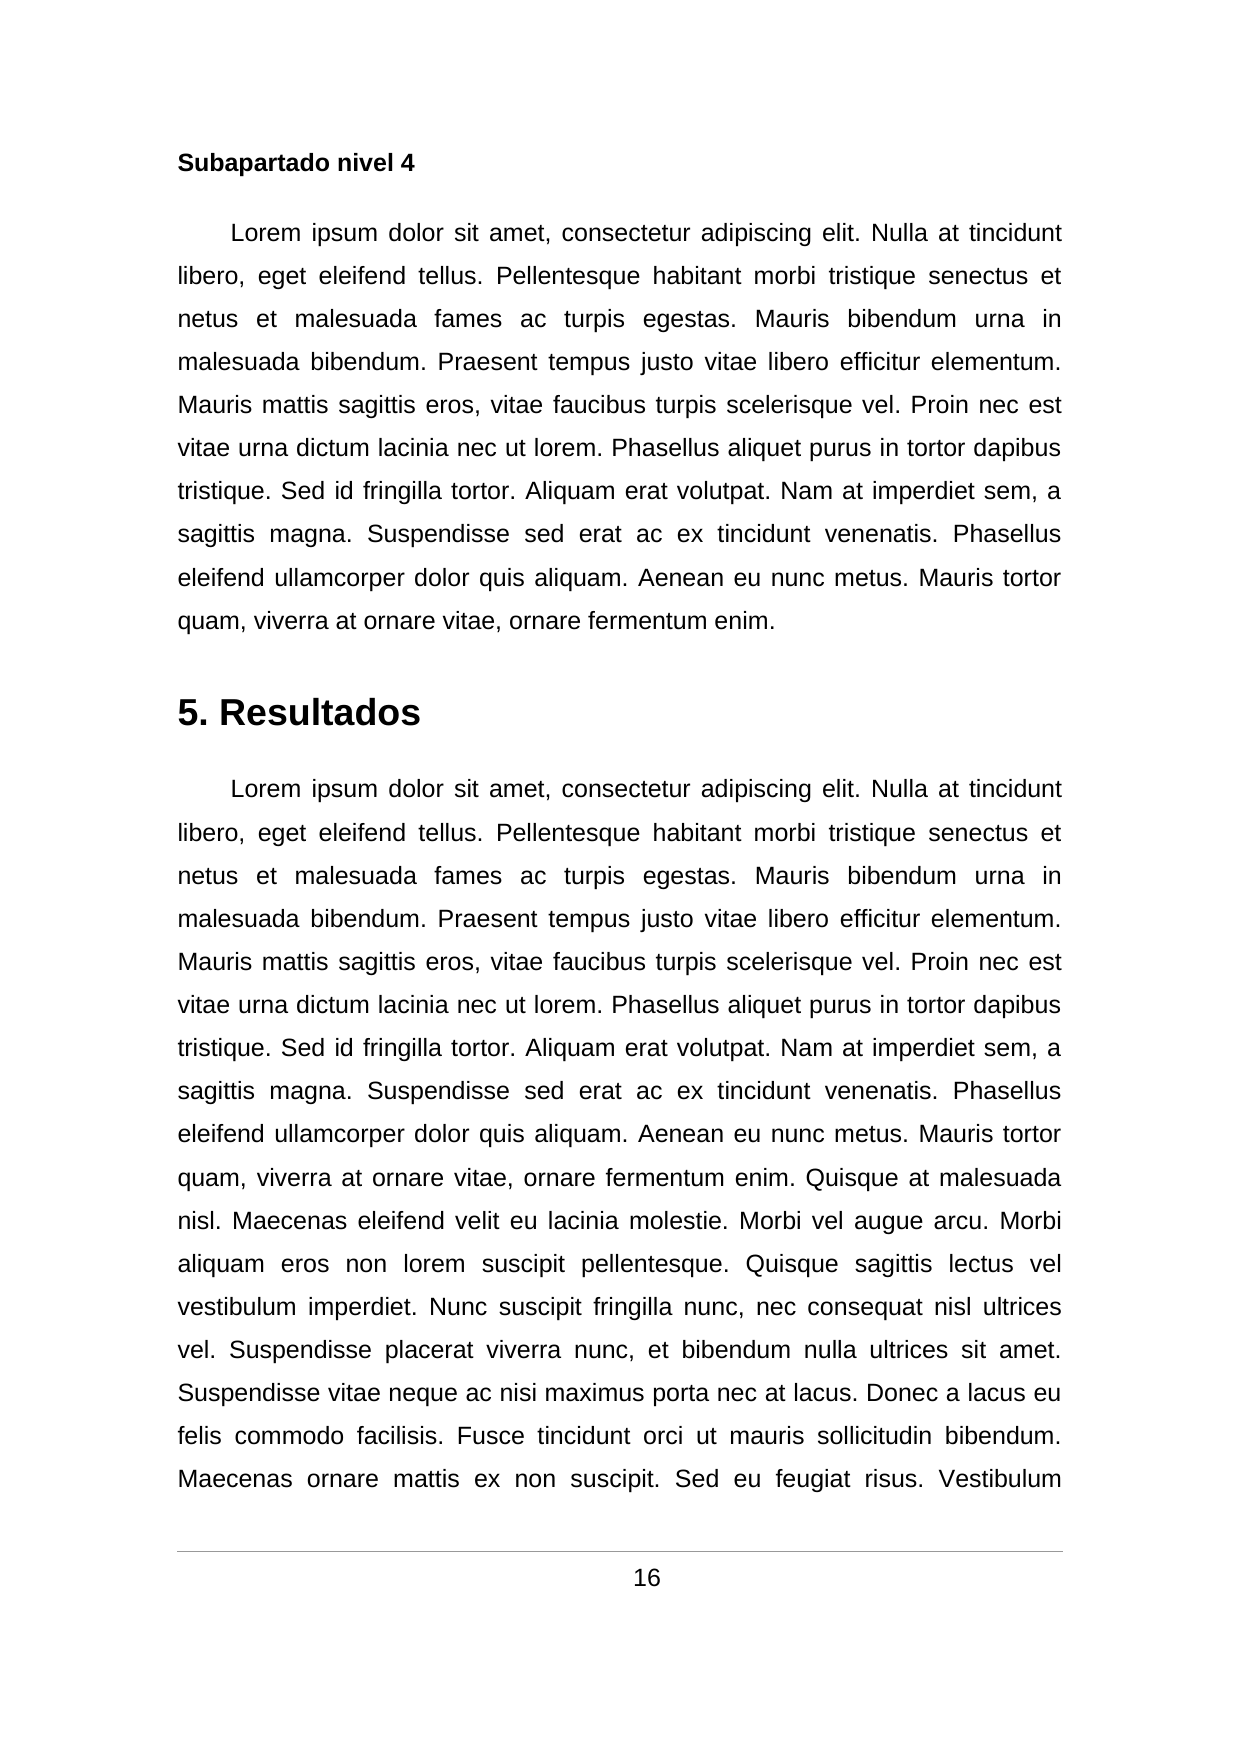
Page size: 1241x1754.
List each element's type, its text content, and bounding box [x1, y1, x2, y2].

text Lorem ipsum dolor sit amet, consectetur adipiscing elit. Nulla at tincidunt libero, eget eleifend tellus. Pellentesque habitant morbi tristique senectus et netus et malesuada fames ac turpis egestas. Mauris bibendum urna in malesuada bibendum. Praesent tempus justo vitae libero efficitur elementum. Mauris mattis sagittis eros, vitae faucibus turpis scelerisque vel. Proin nec est vitae urna dictum lacinia nec ut lorem. Phasellus aliquet purus in tortor dapibus tristique. Sed id fringilla tortor. Aliquam erat volutpat. Nam at imperdiet sem, a sagittis magna. Suspendisse sed erat ac ex tincidunt venenatis. Phasellus eleifend ullamcorper dolor quis aliquam. Aenean eu nunc metus. Mauris tortor quam, viverra at ornare vitae, ornare fermentum enim. Quisque at malesuada nisl. Maecenas eleifend velit eu lacinia molestie. Morbi vel augue arcu. Morbi aliquam eros non lorem suscipit pellentesque. Quisque sagittis lectus vel vestibulum imperdiet. Nunc suscipit fringilla nunc, nec consequat nisl ultrices vel. Suspendisse placerat viverra nunc, et bibendum nulla ultrices sit amet. Suspendisse vitae neque ac nisi maximus porta nec at lacus. Donec a lacus eu felis commodo facilisis. Fusce tincidunt orci ut mauris sollicitudin bibendum. Maecenas ornare mattis ex non suscipit. Sed eu feugiat risus. Vestibulum [177, 774, 1063, 1493]
text Lorem ipsum dolor sit amet, consectetur adipiscing elit. Nulla at tincidunt libero, eget eleifend tellus. Pellentesque habitant morbi tristique senectus et netus et malesuada fames ac turpis egestas. Mauris bibendum urna in malesuada bibendum. Praesent tempus justo vitae libero efficitur elementum. Mauris mattis sagittis eros, vitae faucibus turpis scelerisque vel. Proin nec est vitae urna dictum lacinia nec ut lorem. Phasellus aliquet purus in tortor dapibus tristique. Sed id fringilla tortor. Aliquam erat volutpat. Nam at imperdiet sem, a sagittis magna. Suspendisse sed erat ac ex tincidunt venenatis. Phasellus eleifend ullamcorper dolor quis aliquam. Aenean eu nunc metus. Mauris tortor quam, viverra at ornare vitae, ornare fermentum enim. [177, 218, 1063, 634]
subtitle Subapartado nivel 4 [177, 148, 1063, 176]
subtitle Resultados [177, 690, 1063, 733]
